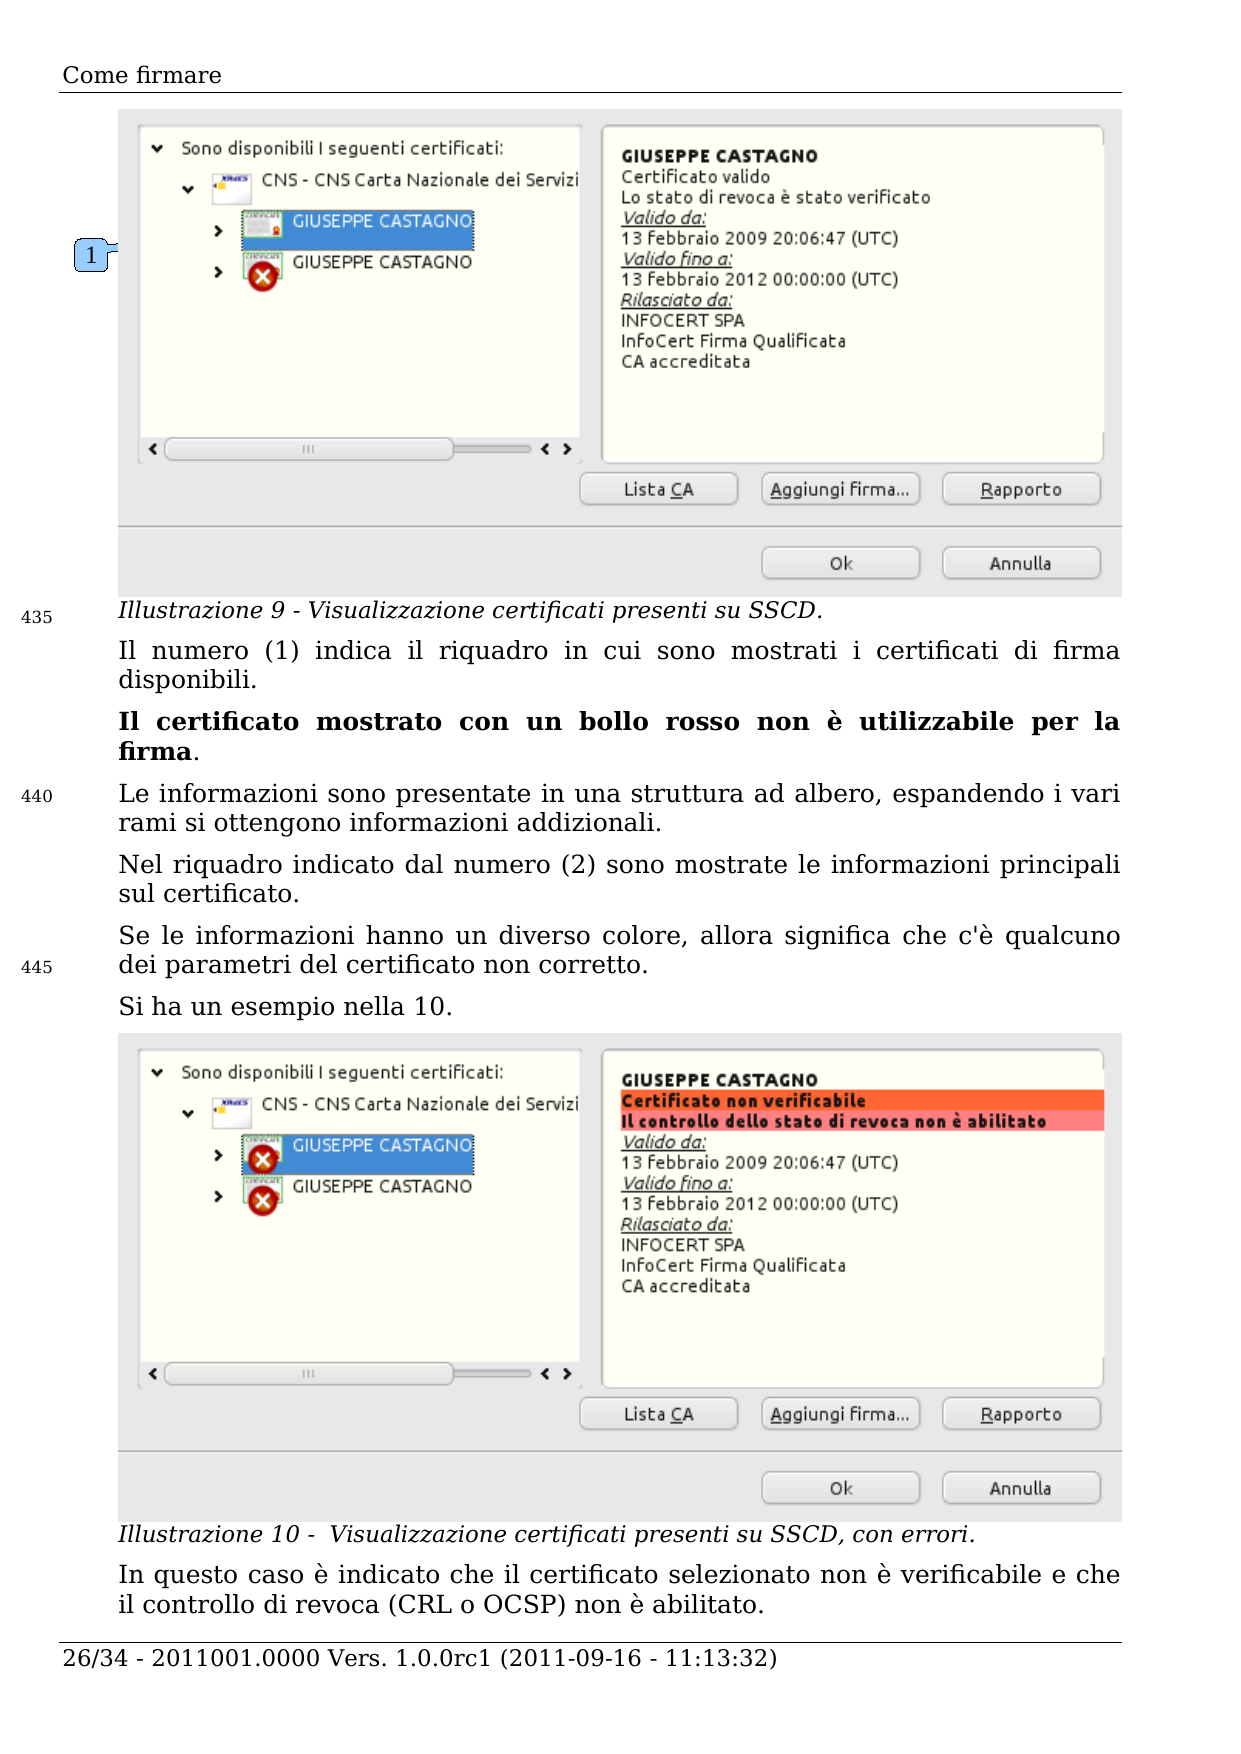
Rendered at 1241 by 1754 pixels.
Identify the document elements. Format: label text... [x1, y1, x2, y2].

text Le informazioni sono presentate in una struttura ad albero, espandendo i vari rami si ottengono informazioni addizionali. [118, 779, 1122, 837]
text Il certificato mostrato con un bollo rosso non è utilizzabile per la firma. [118, 707, 1122, 766]
text Si ha un esempio nella Illustrazione 10. [118, 992, 1122, 1021]
picture [118, 1033, 1123, 1522]
picture [118, 109, 1123, 597]
text Illustrazione 9 - Visualizzazione certificati presenti su SSCD. [118, 597, 1122, 624]
text Nel riquadro indicato dal numero (2) sono mostrate le informazioni principali sul certificato. [118, 850, 1122, 908]
text Se le informazioni hanno un diverso colore, allora significa che c'è qualcuno dei parametri del certificato non corretto. [118, 921, 1122, 979]
text In questo caso è indicato che il certificato selezionato non è verificabile e che il controllo di revoca (CRL o OCSP) non è abilitato. [118, 1561, 1122, 1619]
text Illustrazione 10 - Visualizzazione certificati presenti su SSCD, con errori. [118, 1522, 1122, 1548]
text Il numero (1) indica il riquadro in cui sono mostrati i certificati di firma disponibili. [118, 636, 1122, 695]
